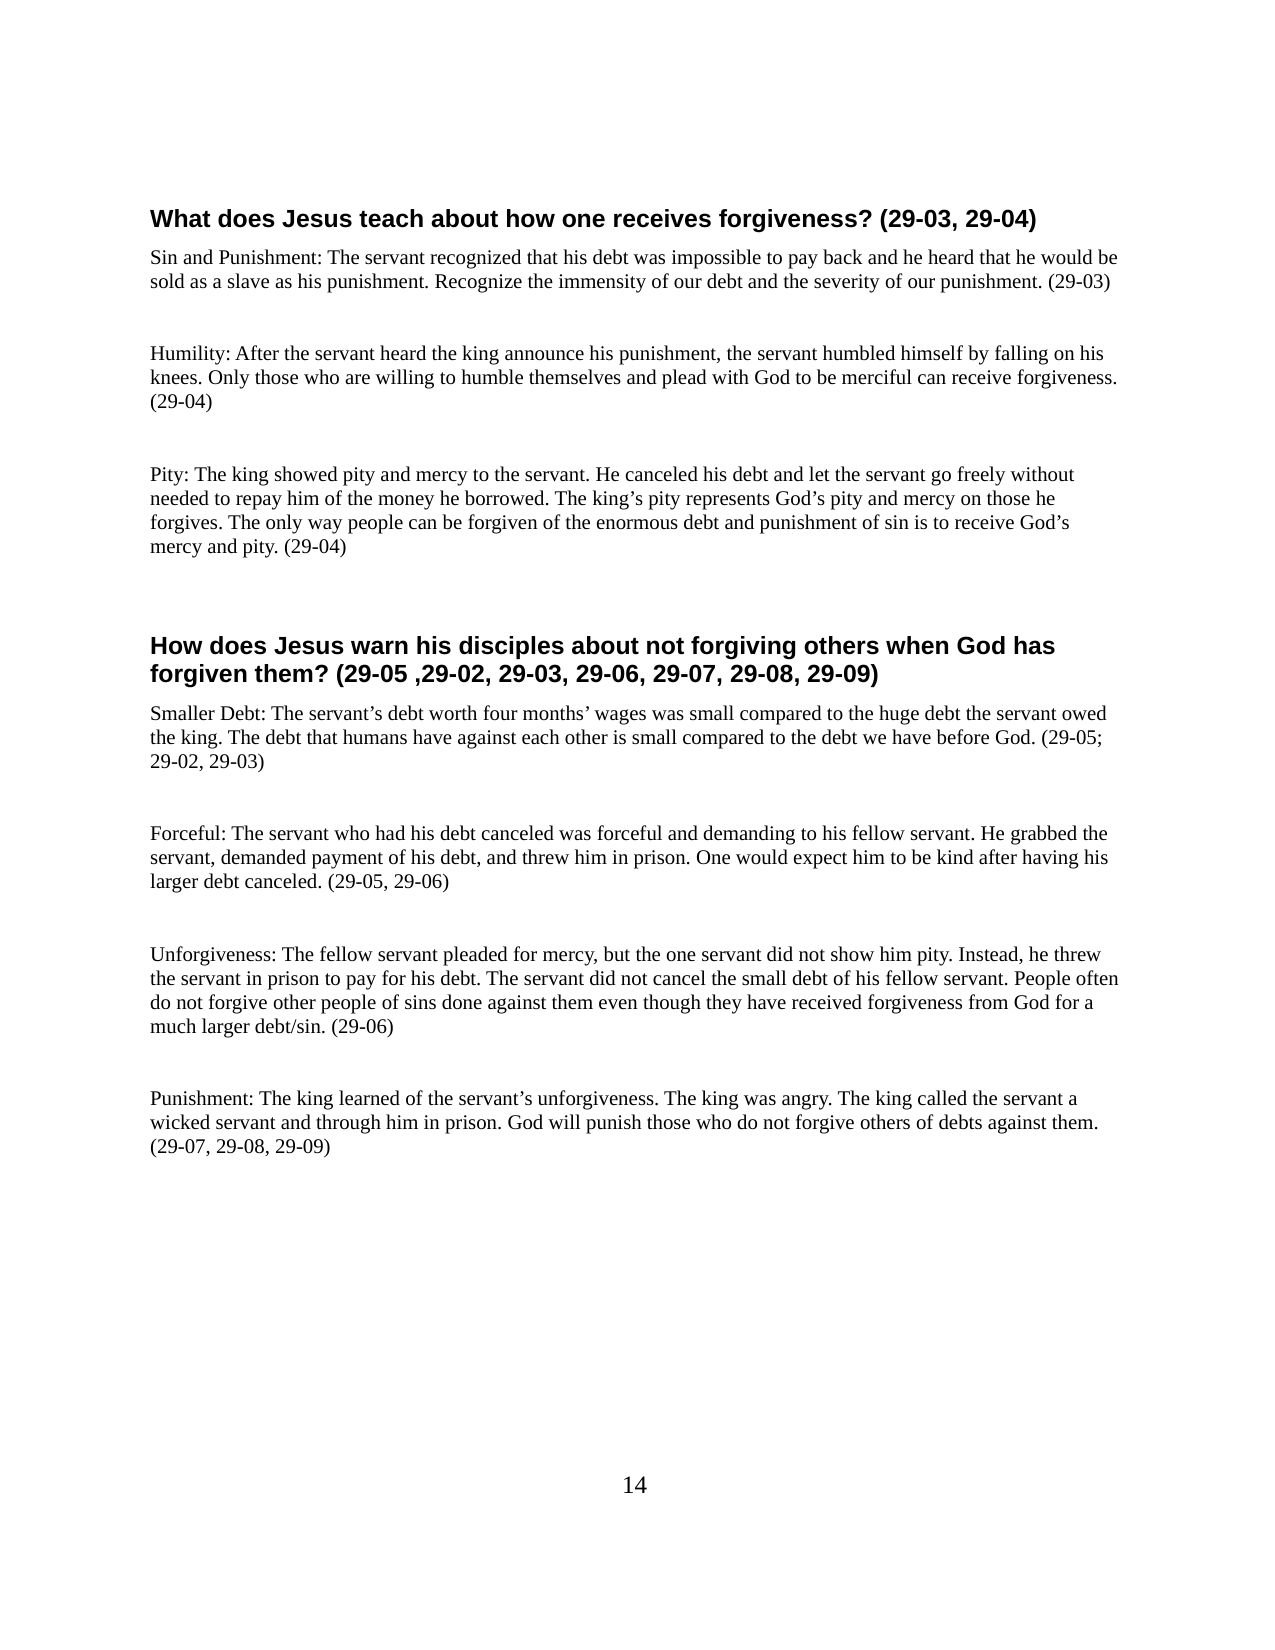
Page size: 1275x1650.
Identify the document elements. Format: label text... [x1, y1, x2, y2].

text Punishment: The king learned of the servant’s unforgiveness. The king was angry. The king called the servant a wicked servant and through him in prison. God will punish those who do not forgive others of debts against them. (29-07, 29-08, 29-09) [150, 1086, 1125, 1158]
text Smaller Debt: The servant’s debt worth four months’ wages was small compared to the huge debt the servant owed the king. The debt that humans have against each other is small compared to the debt we have before God. (29-05; 29-02, 29-03) [150, 701, 1125, 773]
text Sin and Punishment: The servant recognized that his debt was impossible to pay back and he heard that he would be sold as a slave as his punishment. Recognize the immensity of our debt and the severity of our punishment. (29-03) [150, 245, 1125, 293]
text Humility: After the servant heard the king announce his punishment, the servant humbled himself by falling on his knees. Only those who are willing to humble themselves and plead with God to be merciful can receive forgiveness. (29-04) [150, 341, 1125, 413]
text Pity: The king showed pity and mercy to the servant. He canceled his debt and let the servant go freely without needed to repay him of the money he borrowed. The king’s pity represents God’s pity and mercy on those he forgives. The only way people can be forgiven of the enormous debt and punishment of sin is to receive God’s mercy and pity. (29-04) [150, 462, 1125, 558]
subtitle What does Jesus teach about how one receives forgiveness? (29-03, 29-04) [150, 204, 1125, 232]
text Unforgiveness: The fellow servant pleaded for mercy, but the one servant did not show him pity. Instead, he threw the servant in prison to pay for his debt. The servant did not cancel the small debt of his fellow servant. People often do not forgive other people of sins done against them even though they have received forgiveness from God for a much larger debt/sin. (29-06) [150, 941, 1125, 1038]
subtitle How does Jesus warn his disciples about not forgiving others when God has forgiven them? (29-05 ,29-02, 29-03, 29-06, 29-07, 29-08, 29-09) [150, 631, 1125, 688]
text Forceful: The servant who had his debt canceled was forceful and demanding to his fellow servant. He grabbed the servant, demanded payment of his debt, and threw him in prison. One would expect him to be kind after having his larger debt canceled. (29-05, 29-06) [150, 821, 1125, 893]
